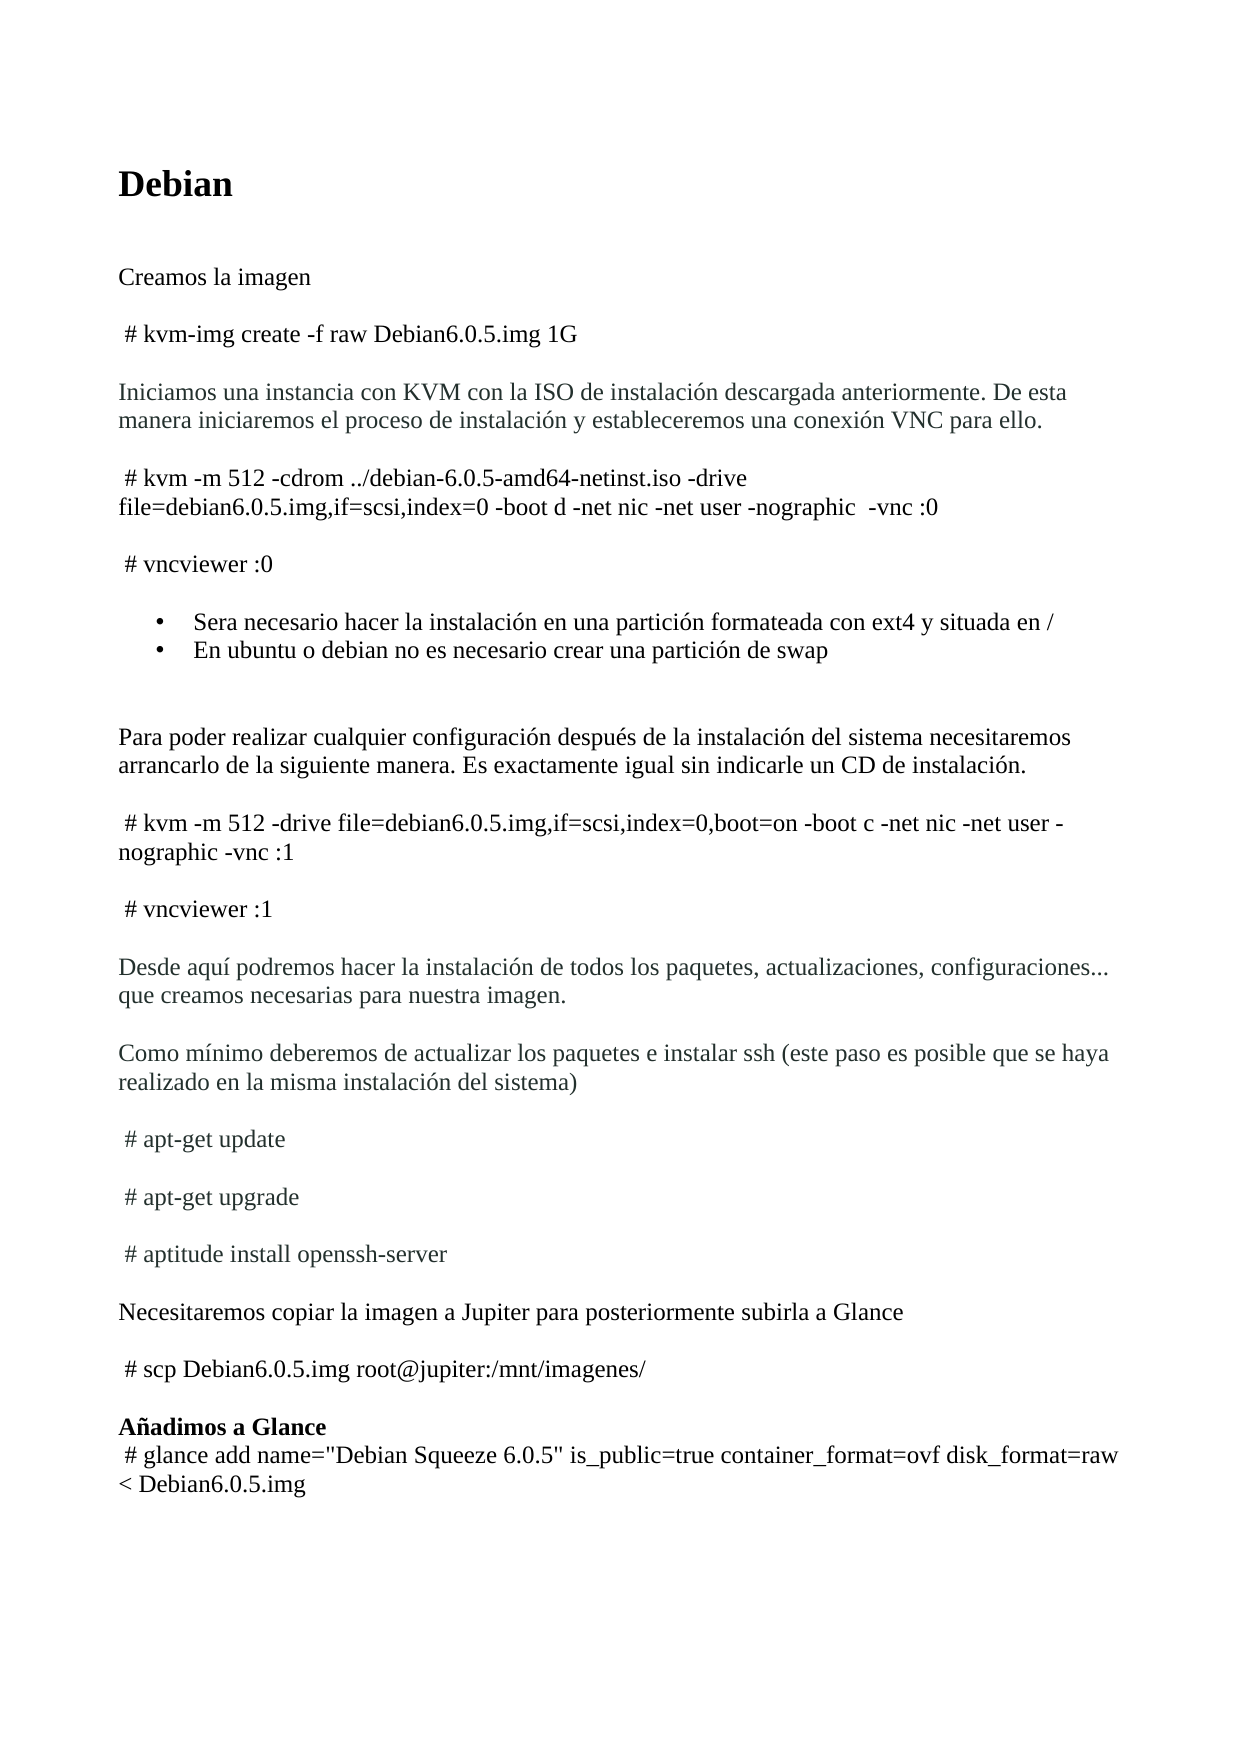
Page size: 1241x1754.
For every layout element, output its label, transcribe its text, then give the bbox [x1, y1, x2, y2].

list En ubuntu o debian no es necesario crear una partición de swap [156, 636, 1122, 664]
text Debian [118, 161, 1122, 204]
text Como mínimo deberemos de actualizar los paquetes e instalar ssh (este paso es posible que se haya realizado en la misma instalación del sistema) [118, 1038, 1122, 1096]
text # apt-get update [118, 1124, 1122, 1153]
text # apt-get upgrade [118, 1182, 1122, 1211]
text # kvm -m 512 -cdrom ../debian-6.0.5-amd64-netinst.iso -drive file=debian6.0.5.img,if=scsi,index=0 -boot d -net nic -net user -nographic -vnc :0 [118, 463, 1122, 521]
text # kvm -m 512 -drive file=debian6.0.5.img,if=scsi,index=0,boot=on -boot c -net nic -net user -nographic -vnc :1 [118, 808, 1122, 866]
text Necesitaremos copiar la imagen a Jupiter para posteriormente subirla a Glance [118, 1297, 1122, 1326]
text Añadimos a Glance [118, 1412, 1122, 1441]
text Creamos la imagen [118, 262, 1122, 291]
text Iniciamos una instancia con KVM con la ISO de instalación descargada anteriormente. De esta manera iniciaremos el proceso de instalación y estableceremos una conexión VNC para ello. [118, 377, 1122, 434]
text # scp Debian6.0.5.img root@jupiter:/mnt/imagenes/ [118, 1354, 1122, 1383]
text Para poder realizar cualquier configuración después de la instalación del sistema necesitaremos arrancarlo de la siguiente manera. Es exactamente igual sin indicarle un CD de instalación. [118, 722, 1122, 779]
list Sera necesario hacer la instalación en una partición formateada con ext4 y situada en / [156, 607, 1122, 636]
text # glance add name="Debian Squeeze 6.0.5" is_public=true container_format=ovf disk_format=raw < Debian6.0.5.img [118, 1441, 1122, 1498]
text # vncviewer :0 [118, 549, 1122, 578]
text # kvm-img create -f raw Debian6.0.5.img 1G [118, 319, 1122, 348]
text # aptitude install openssh-server [118, 1239, 1122, 1268]
text # vncviewer :1 [118, 894, 1122, 923]
text Desde aquí podremos hacer la instalación de todos los paquetes, actualizaciones, configuraciones... que creamos necesarias para nuestra imagen. [118, 952, 1122, 1009]
